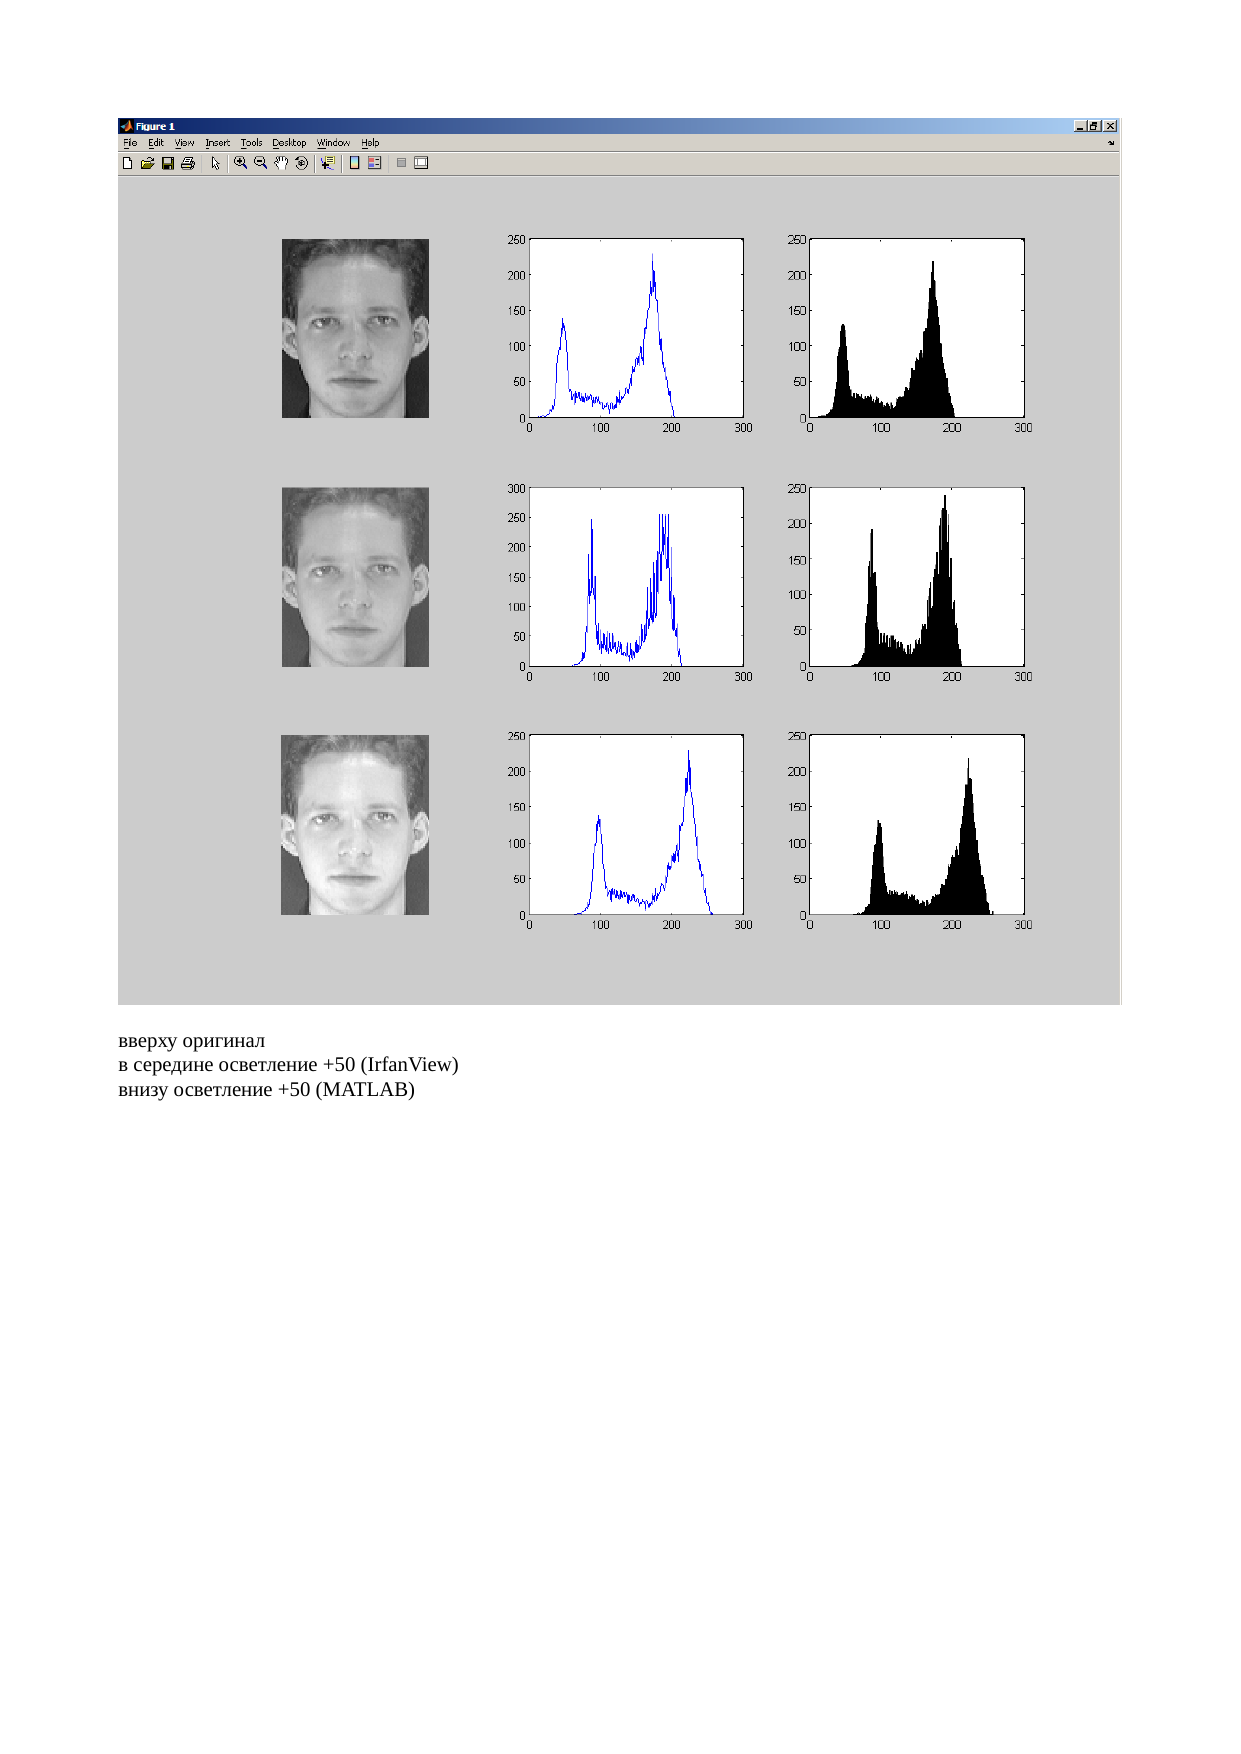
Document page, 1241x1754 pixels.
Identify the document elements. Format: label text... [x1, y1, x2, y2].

picture [118, 118, 1122, 1005]
text вверху оригинал [118, 1028, 1122, 1052]
text внизу осветление +50 (MATLAB) [118, 1076, 1122, 1101]
text в середине осветление +50 (IrfanView) [118, 1052, 1122, 1076]
